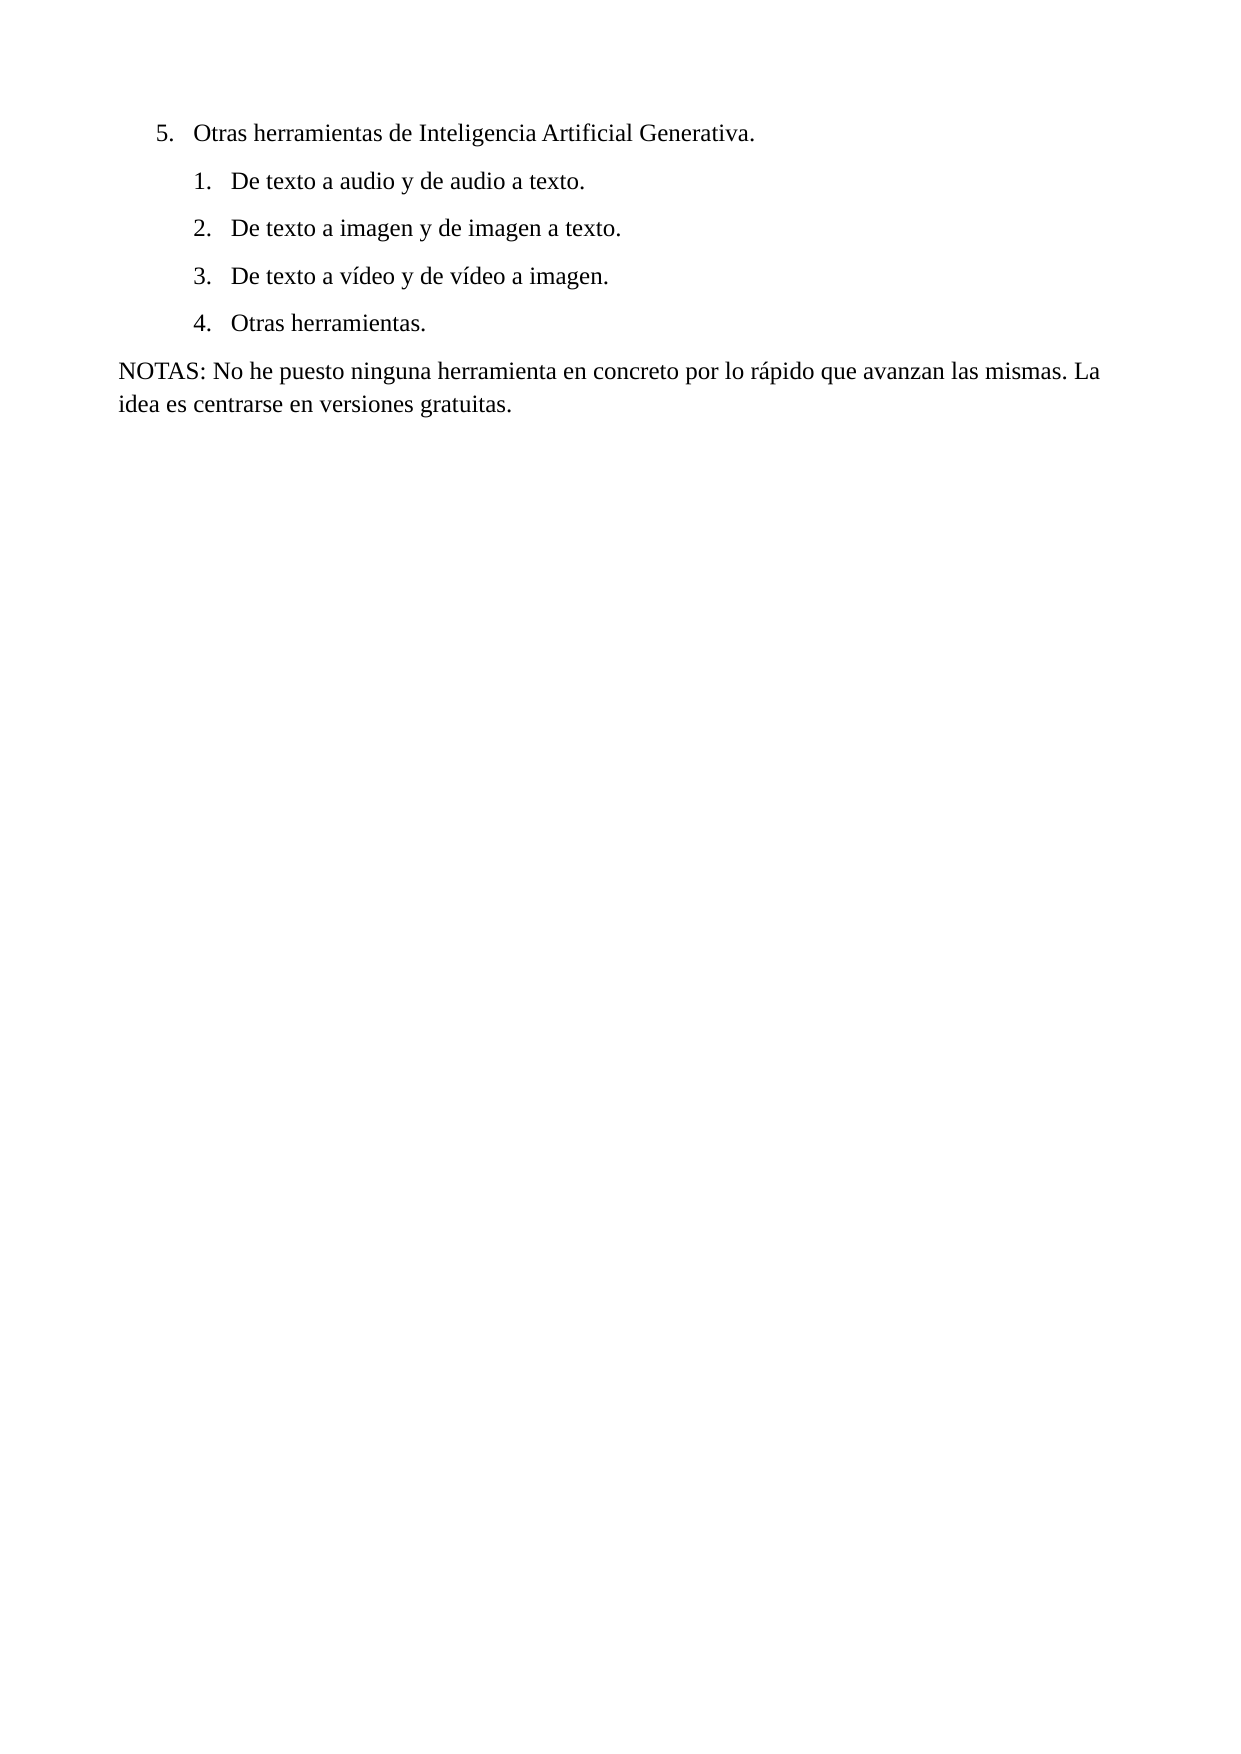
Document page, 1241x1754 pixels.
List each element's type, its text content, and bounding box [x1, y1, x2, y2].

list De texto a audio y de audio a texto. [193, 166, 1122, 194]
list De texto a imagen y de imagen a texto. [193, 213, 1122, 242]
list Otras herramientas de Inteligencia Artificial Generativa. [156, 118, 1122, 147]
list De texto a vídeo y de vídeo a imagen. [193, 261, 1122, 290]
list Otras herramientas. [193, 308, 1122, 337]
text NOTAS: No he puesto ninguna herramienta en concreto por lo rápido que avanzan las mismas. La idea es centrarse en versiones gratuitas. [118, 356, 1122, 418]
